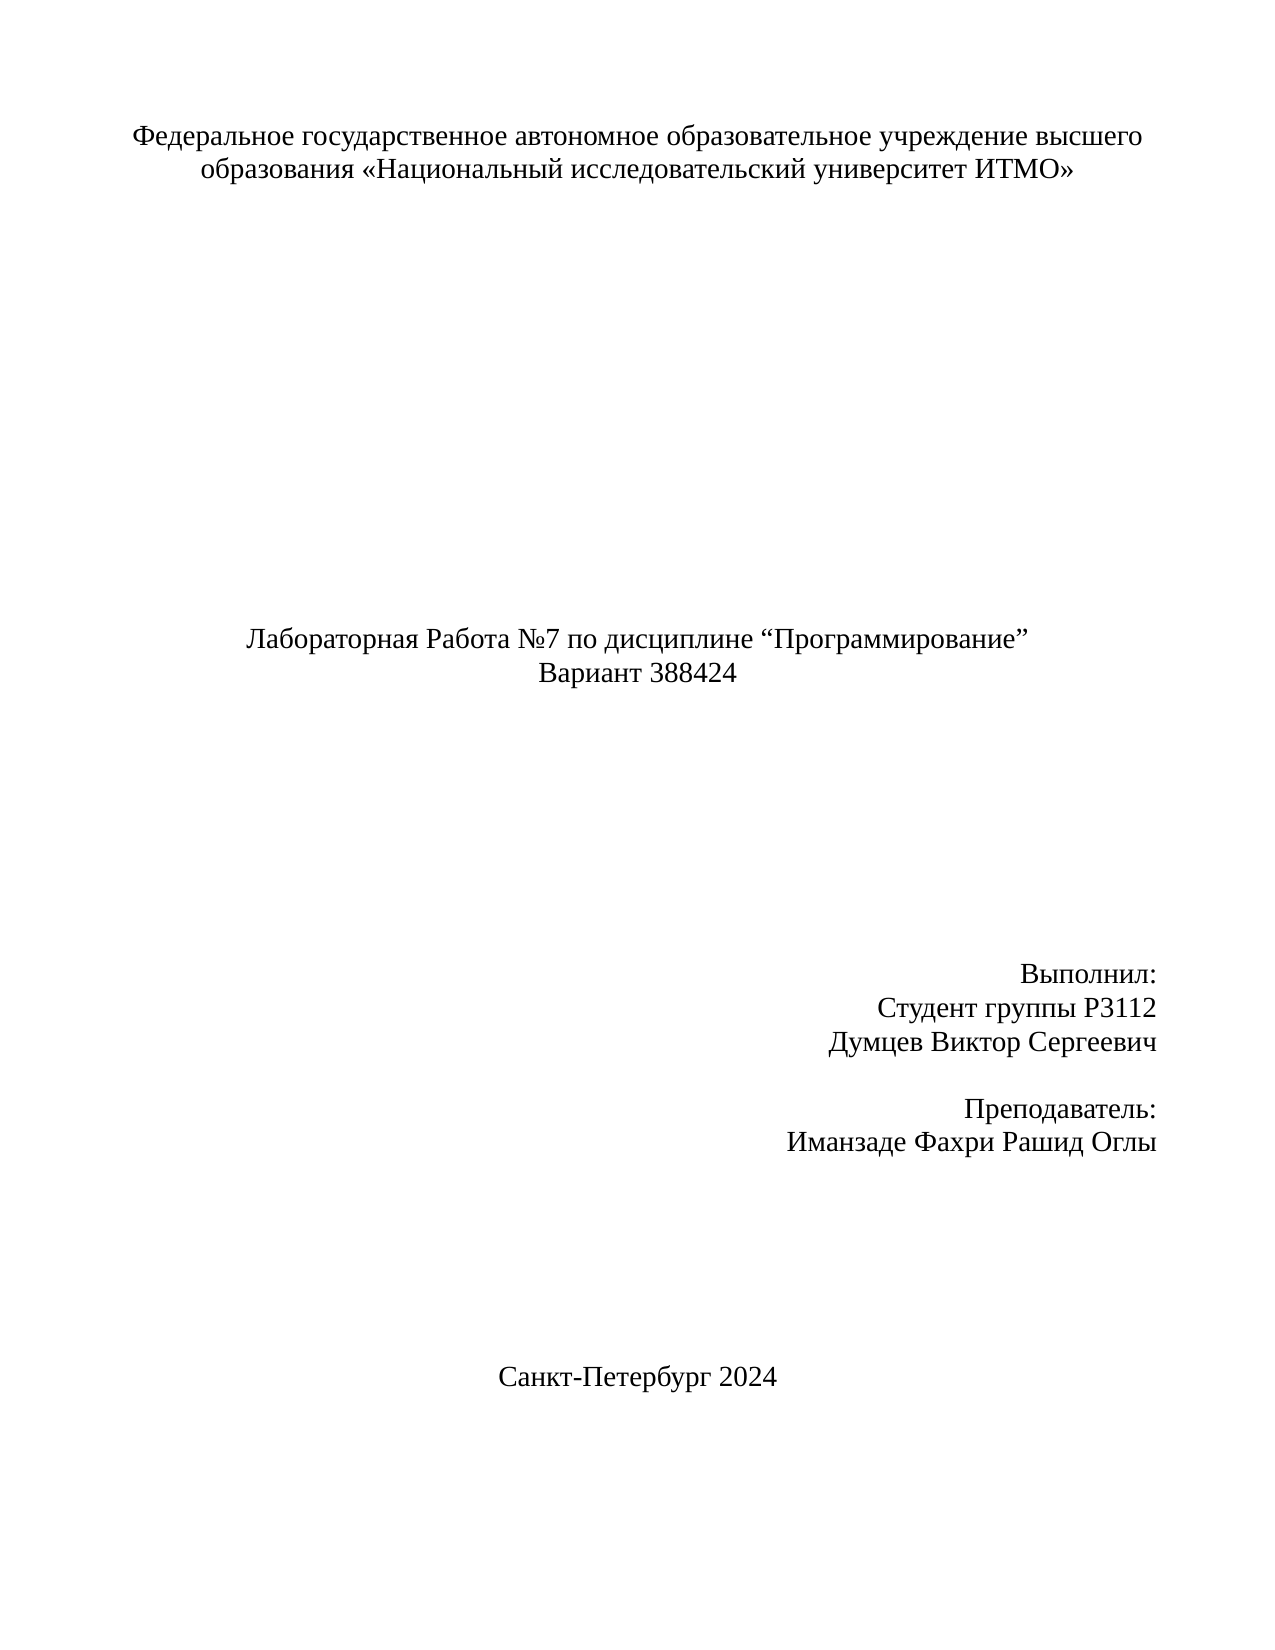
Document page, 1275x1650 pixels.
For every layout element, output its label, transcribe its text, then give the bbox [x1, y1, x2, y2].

text Преподаватель: [118, 1091, 1157, 1124]
text Выполнил: [118, 957, 1157, 990]
text Вариант 388424 [118, 655, 1157, 688]
text Лабораторная Работа №7 по дисциплине “Программирование” [118, 621, 1157, 655]
text Думцев Виктор Сергеевич [118, 1024, 1157, 1057]
text Санкт-Петербург 2024 [118, 1359, 1157, 1393]
text Студент группы P3112 [118, 990, 1157, 1024]
text Федеральное государственное автономное образовательное учреждение высшего образования «Национальный исследовательский университет ИТМО» [118, 118, 1157, 185]
text Иманзаде Фахри Рашид Оглы [118, 1124, 1157, 1158]
